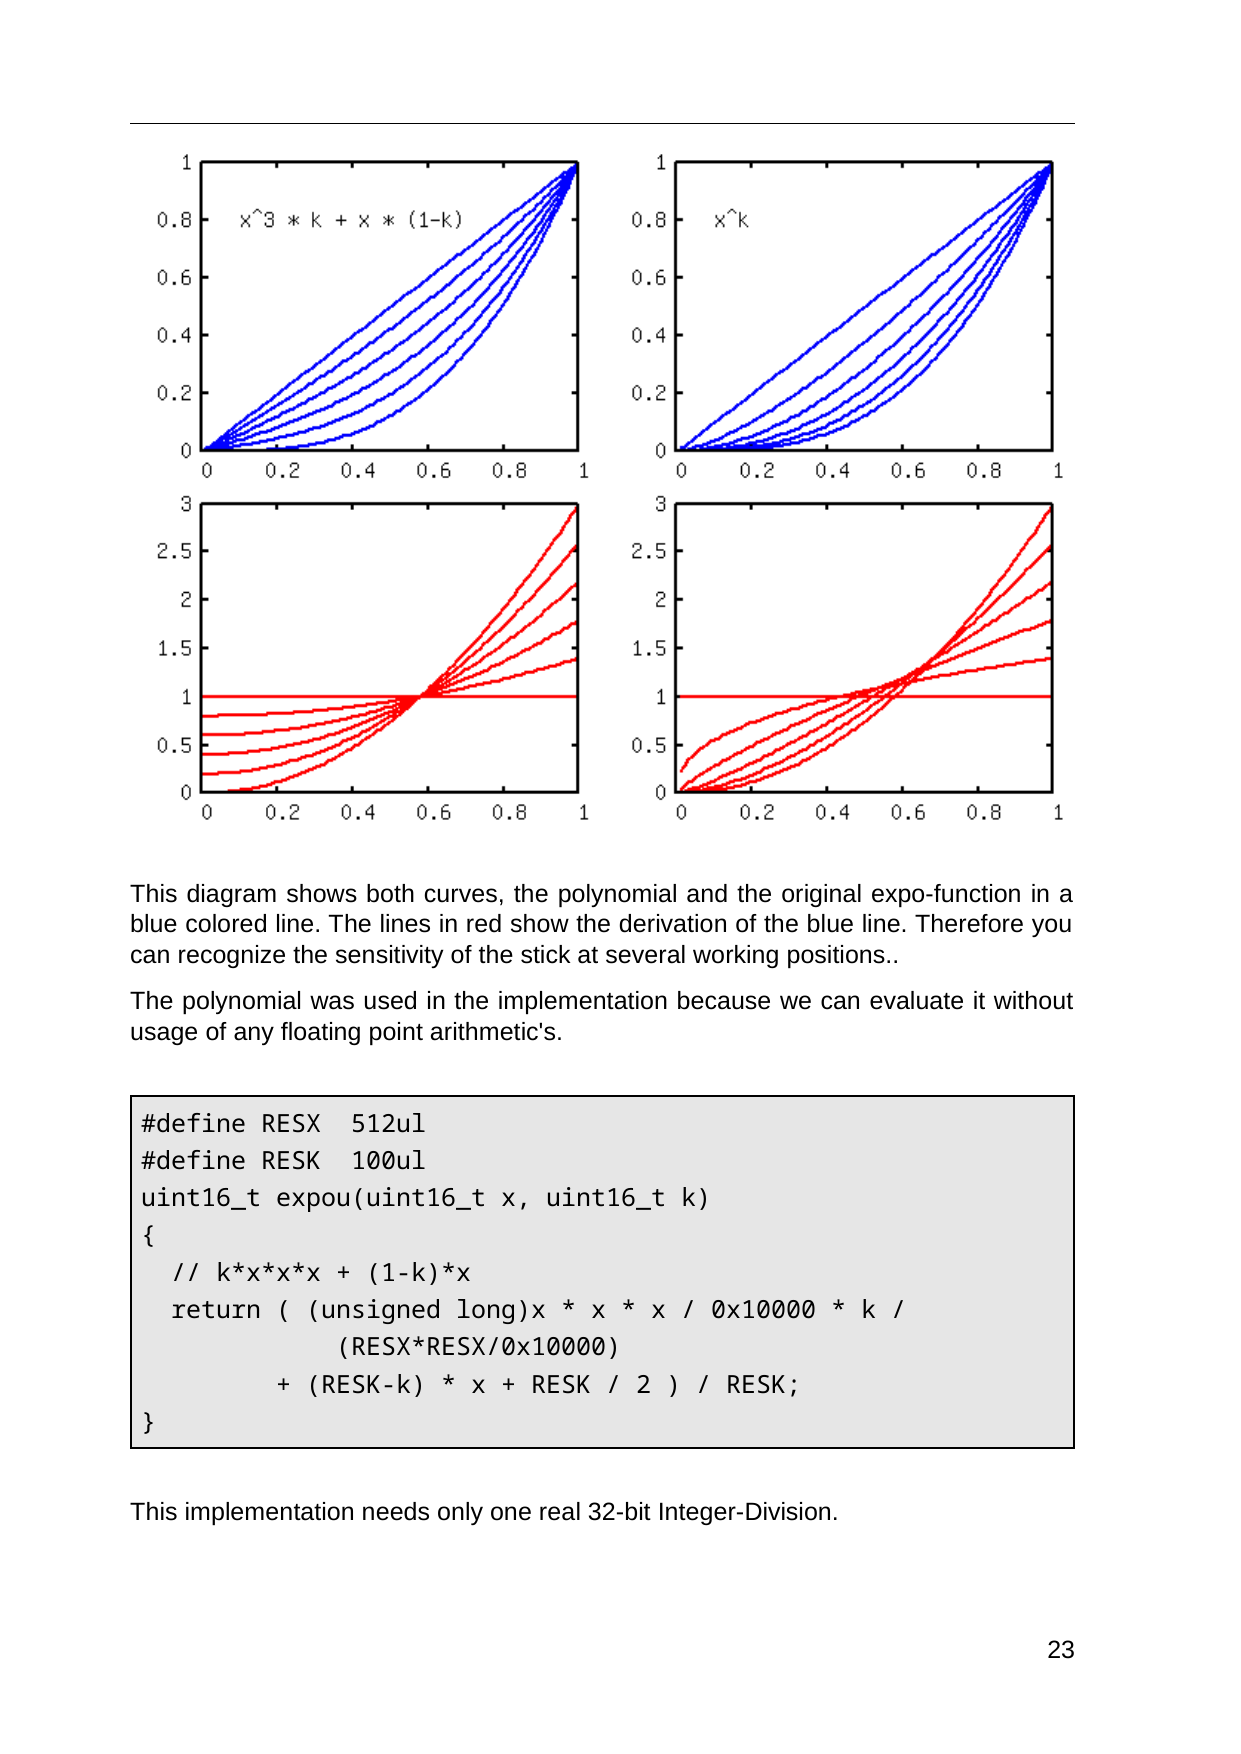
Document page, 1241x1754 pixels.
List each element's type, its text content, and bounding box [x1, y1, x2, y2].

picture [139, 154, 1085, 832]
text { [132, 1207, 1073, 1244]
text uint16_t expou(uint16_t x, uint16_t k) [132, 1169, 1073, 1207]
text } [132, 1393, 1073, 1447]
text This implementation needs only one real 32-bit Integer-Division. [130, 1498, 1075, 1526]
text The polynomial was used in the implementation because we can evaluate it without usage of any floating point arithmetic's. [130, 987, 1075, 1046]
text #define RESX 512ul [132, 1097, 1073, 1132]
text // k*x*x*x + (1-k)*x [132, 1244, 1073, 1281]
text This diagram shows both curves, the polynomial and the original expo-function in a blue colored line. The lines in red show the derivation of the blue line. Therefore you can recognize the sensitivity of the stick at several working positions.. [130, 880, 1075, 969]
text #define RESK 100ul [132, 1132, 1073, 1169]
text (RESX*RESX/0x10000) [132, 1318, 1073, 1356]
text + (RESK-k) * x + RESK / 2 ) / RESK; [132, 1356, 1073, 1393]
text return ( (unsigned long)x * x * x / 0x10000 * k / [132, 1281, 1073, 1318]
